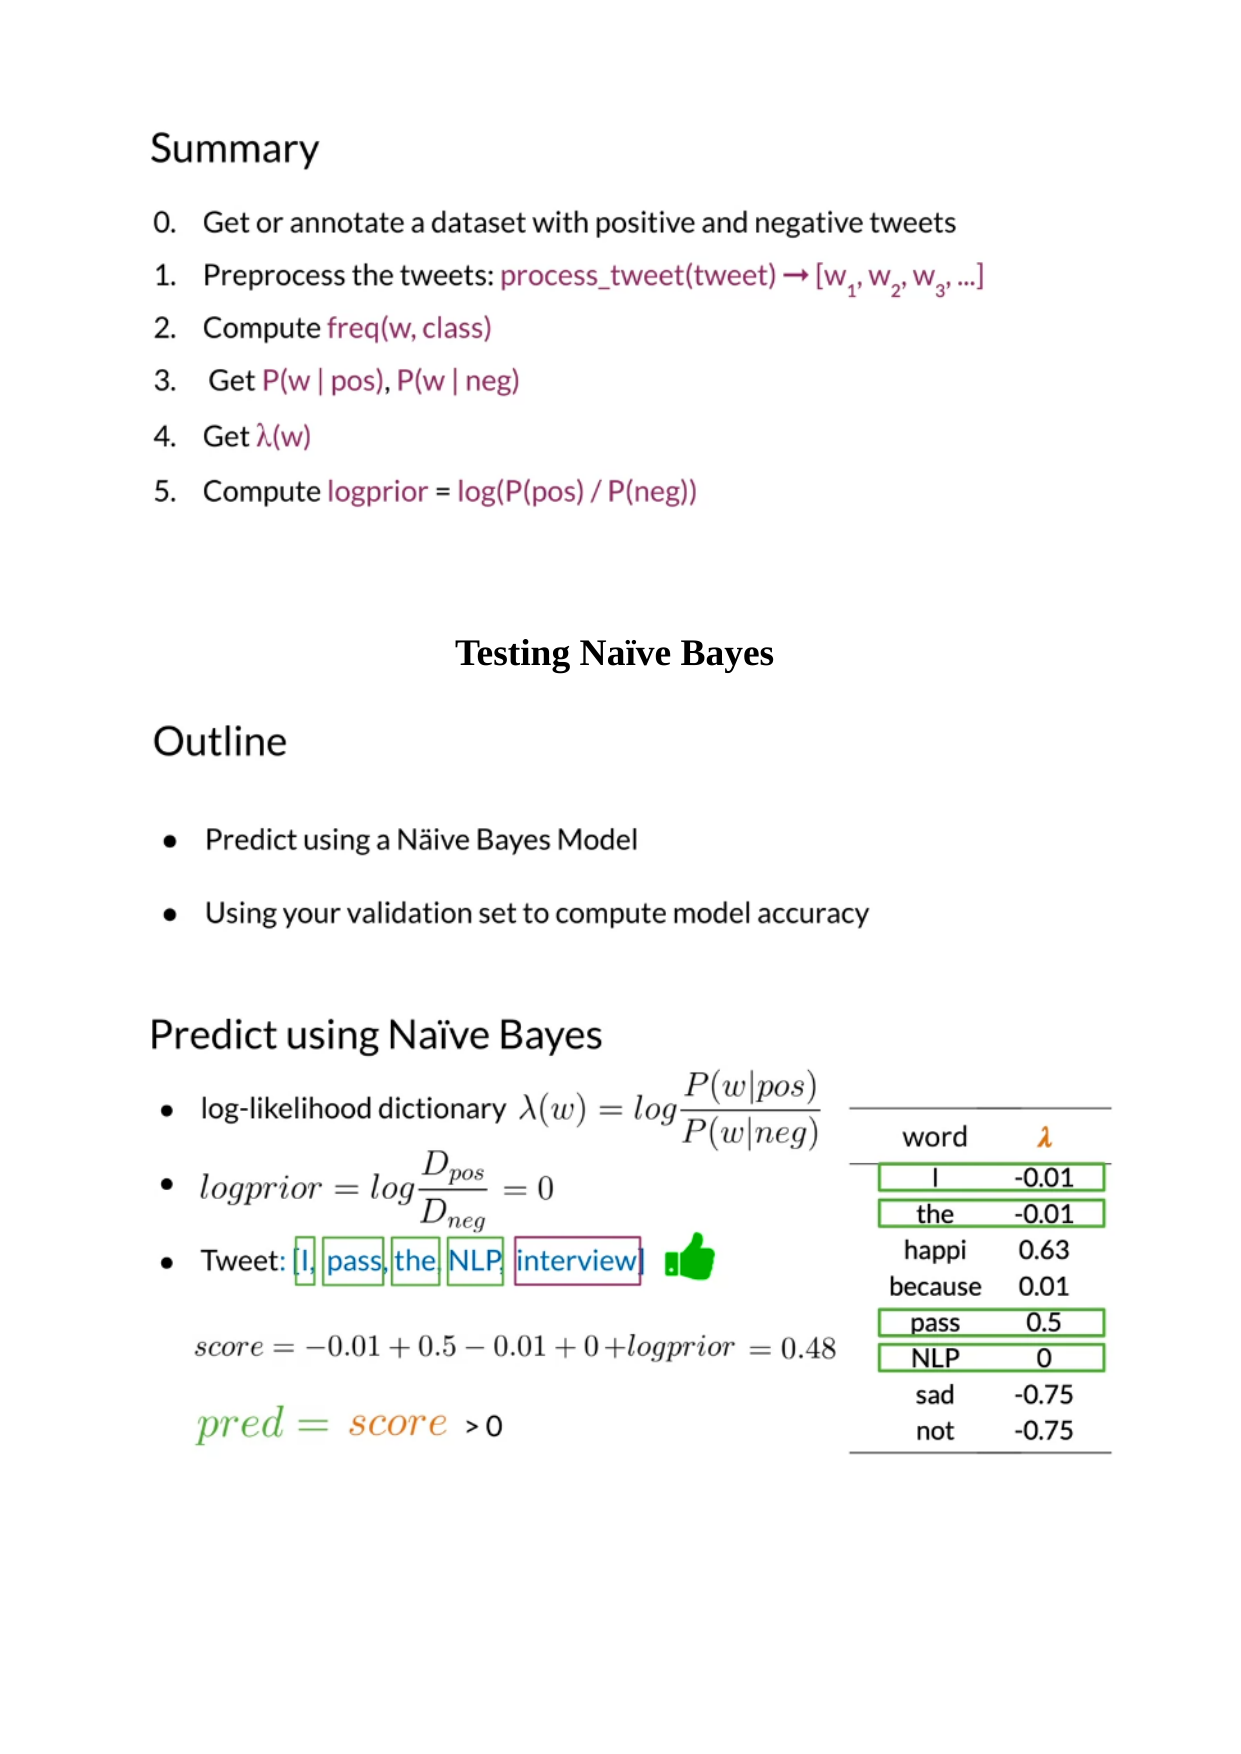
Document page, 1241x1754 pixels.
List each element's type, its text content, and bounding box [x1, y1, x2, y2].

subtitle Testing Naïve Bayes [118, 630, 1122, 673]
picture [118, 118, 1123, 520]
picture [118, 1010, 1123, 1476]
picture [118, 714, 1123, 953]
